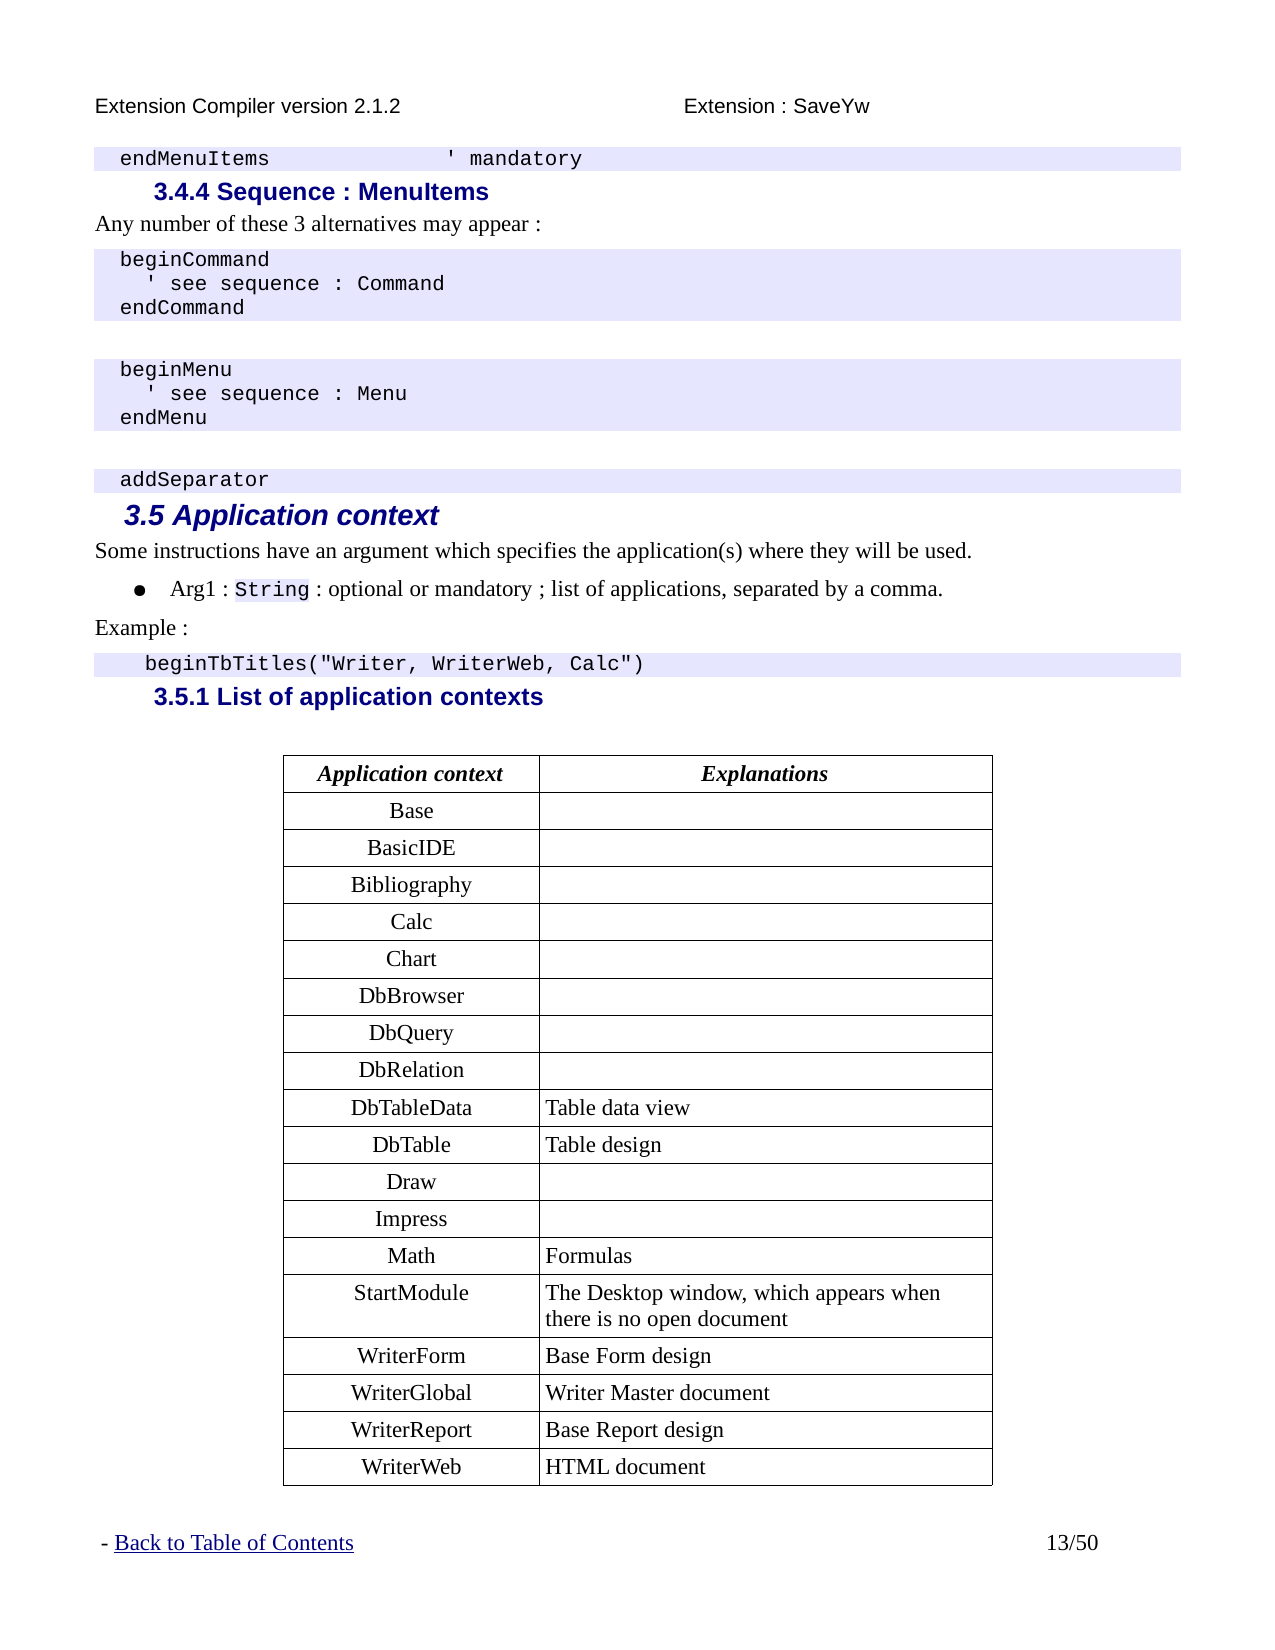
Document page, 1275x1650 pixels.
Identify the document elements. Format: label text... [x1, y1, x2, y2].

text beginCommand [94, 249, 1181, 273]
text addSeparator [94, 469, 1181, 493]
table_cell [540, 1053, 992, 1089]
list Arg1 : String : optional or mandatory ; list of applications, separated by a comma. [132, 576, 1181, 602]
table_cell Table design [540, 1127, 992, 1163]
table_cell DbRelation [284, 1053, 539, 1089]
table_cell Base [284, 793, 539, 829]
subtitle Sequence : MenuItems [153, 177, 1181, 205]
table_cell Bibliography [284, 867, 539, 903]
text ' see sequence : Menu [94, 383, 1181, 407]
table_cell WriterWeb [284, 1449, 539, 1485]
table_cell [540, 1201, 992, 1237]
table_cell Chart [284, 941, 539, 977]
text ' see sequence : Command [94, 273, 1181, 297]
table_cell Calc [284, 904, 539, 940]
table_cell Base Report design [540, 1412, 992, 1448]
table_cell Base Form design [540, 1338, 992, 1374]
table_cell [540, 1016, 992, 1052]
text beginTbTitles("Writer, WriterWeb, Calc") [94, 653, 1181, 677]
text endMenu [94, 407, 1181, 431]
table_cell DbQuery [284, 1016, 539, 1052]
table_cell Impress [284, 1201, 539, 1237]
table_header Explanations [540, 756, 992, 792]
table_cell [540, 830, 992, 866]
text Some instructions have an argument which specifies the application(s) where they will be used. [94, 537, 1181, 563]
table_cell WriterReport [284, 1412, 539, 1448]
table_cell StartModule [284, 1275, 539, 1337]
table_cell Writer Master document [540, 1375, 992, 1411]
table_cell DbBrowser [284, 979, 539, 1014]
table_cell [540, 867, 992, 903]
table_cell BasicIDE [284, 830, 539, 866]
text endCommand [94, 297, 1181, 321]
table_cell [540, 941, 992, 977]
table_cell WriterForm [284, 1338, 539, 1374]
text endMenuItems ' mandatory [94, 147, 1181, 171]
table_cell [540, 979, 992, 1014]
table_cell HTML document [540, 1449, 992, 1485]
table_cell [540, 793, 992, 829]
table_cell Draw [284, 1164, 539, 1200]
table_cell WriterGlobal [284, 1375, 539, 1411]
text beginMenu [94, 359, 1181, 383]
table_cell [540, 1164, 992, 1200]
table_cell The Desktop window, which appears when there is no open document [540, 1275, 992, 1337]
table_cell Formulas [540, 1238, 992, 1274]
subtitle List of application contexts [153, 683, 1181, 711]
table_cell Table data view [540, 1090, 992, 1126]
table_header Application context [284, 756, 539, 792]
table_cell [540, 904, 992, 940]
text Example : [94, 615, 1181, 641]
subtitle Application context [124, 499, 1181, 532]
table_cell Math [284, 1238, 539, 1274]
text Any number of these 3 alternatives may appear : [94, 211, 1181, 237]
table_cell DbTableData [284, 1090, 539, 1126]
table_cell DbTable [284, 1127, 539, 1163]
